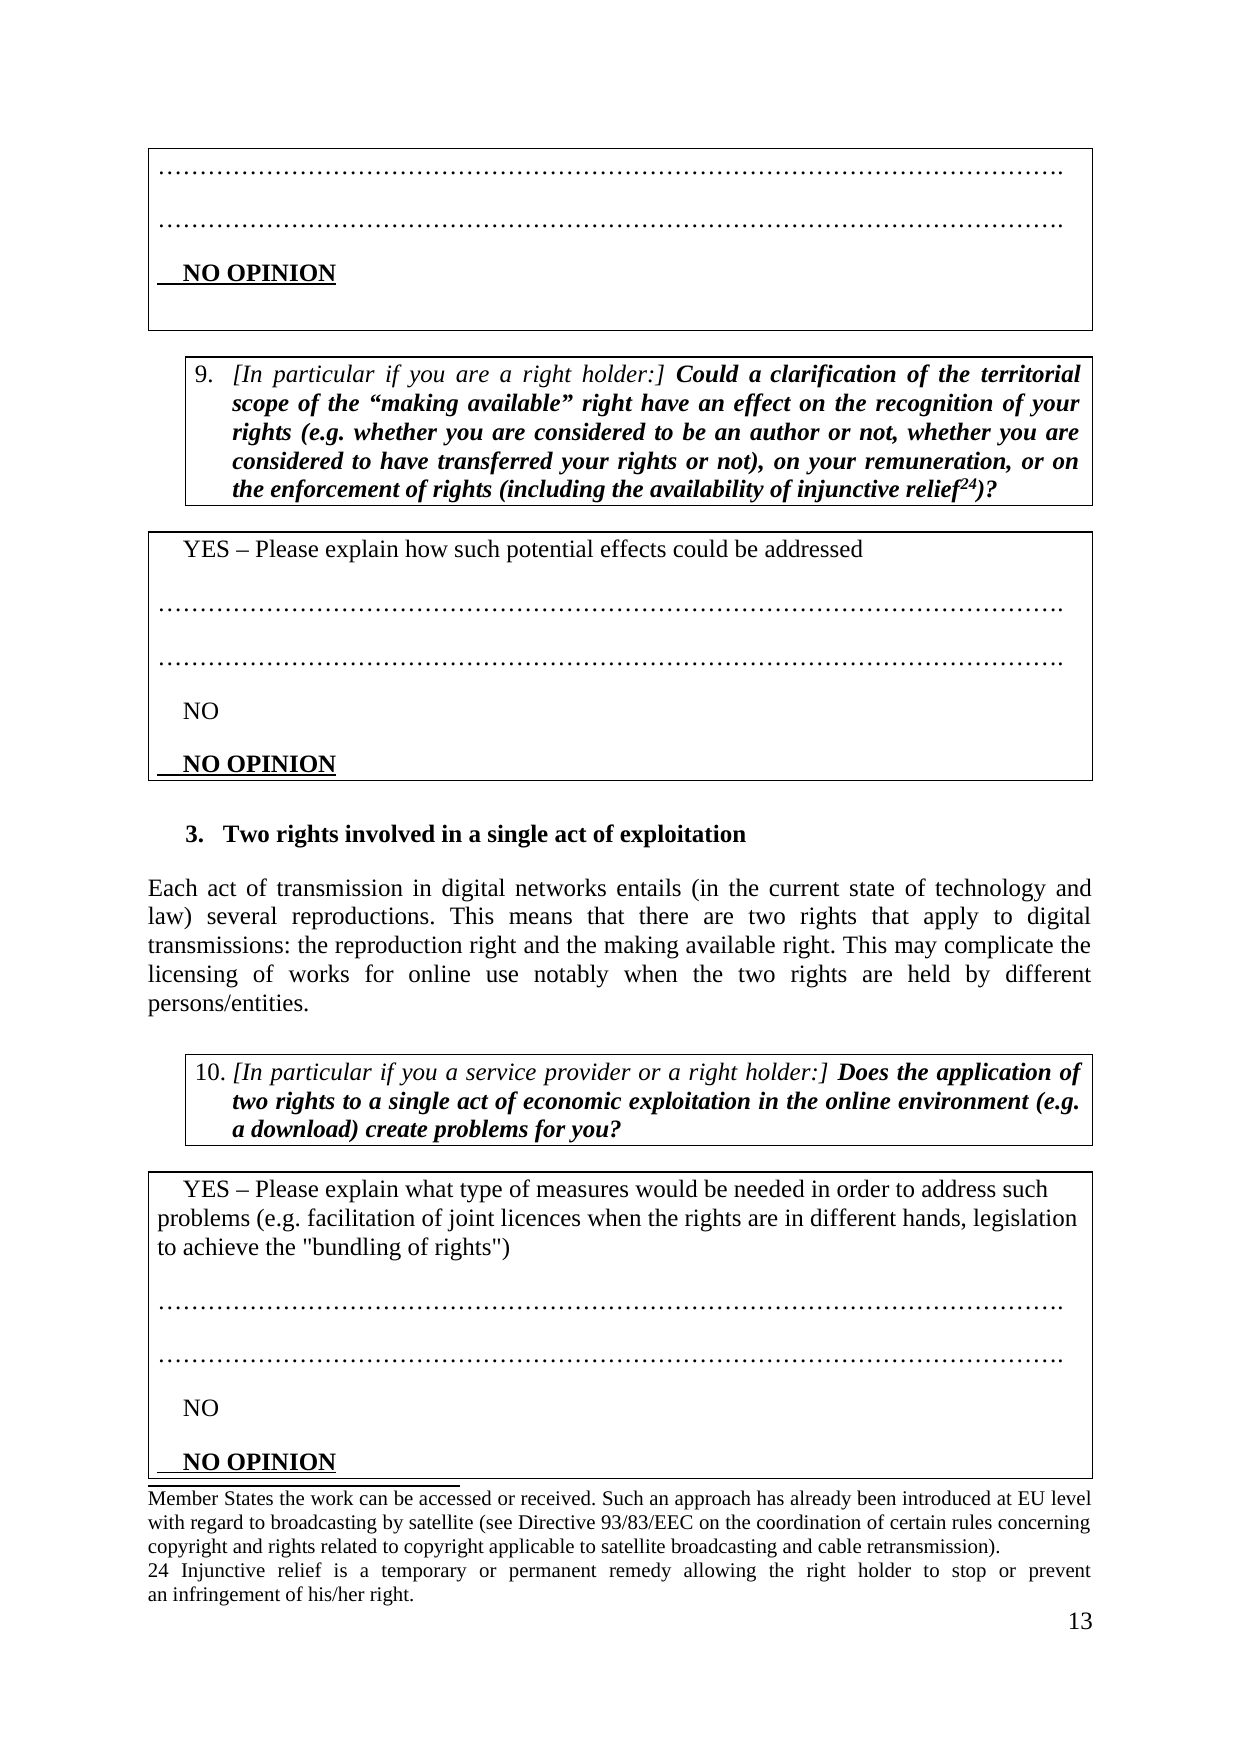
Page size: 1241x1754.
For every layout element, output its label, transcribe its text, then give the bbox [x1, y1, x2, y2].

text Each act of transmission in digital networks entails (in the current state of technology and law) several reproductions. This means that there are two rights that apply to digital transmissions: the reproduction right and the making available right. This may complicate the licensing of works for online use notably when the two rights are held by different persons/entities. [148, 873, 1093, 1016]
list [In particular if you are a right holder:] Could a clarification of the territorial scope of the “making available” right have an effect on the recognition of your rights (e.g. whether you are considered to be an author or not, whether you are considered to have transferred your rights or not), on your remuneration, or on the enforcement of rights (including the availability of injunctive relief)? [186, 358, 1092, 505]
text ………………………………………………………………………………………………. [149, 585, 1092, 617]
text  NO OPINION [149, 1444, 1092, 1478]
text ………………………………………………………………………………………………. [149, 639, 1092, 671]
text  NO [149, 693, 1092, 724]
subtitle Two rights involved in a single act of exploitation [185, 819, 1093, 848]
text  NO OPINION [149, 255, 1092, 287]
text  YES – Please explain what type of measures would be needed in order to address such problems (e.g. facilitation of joint licences when the rights are in different hands, legislation to achieve the "bundling of rights") [149, 1173, 1092, 1261]
text  NO [149, 1390, 1092, 1422]
text ………………………………………………………………………………………………. [149, 1283, 1092, 1314]
text ………………………………………………………………………………………………. [149, 1336, 1092, 1368]
text ………………………………………………………………………………………………. [149, 149, 1092, 179]
list [In particular if you a service provider or a right holder:] Does the application of two rights to a single act of economic exploitation in the online environment (e.g. a download) create problems for you? [186, 1055, 1092, 1145]
list Injunctive relief is a temporary or permanent remedy allowing the right holder to stop or prevent an infringement of his/her right. [148, 1558, 1093, 1606]
text Member States the work can be accessed or received. Such an approach has already been introduced at EU level with regard to broadcasting by satellite (see Directive 93/83/EEC on the coordination of certain rules concerning copyright and rights related to copyright applicable to satellite broadcasting and cable retransmission). [148, 1486, 1093, 1558]
text  NO OPINION [149, 746, 1092, 780]
text ………………………………………………………………………………………………. [149, 201, 1092, 233]
text  YES – Please explain how such potential effects could be addressed [149, 533, 1092, 563]
